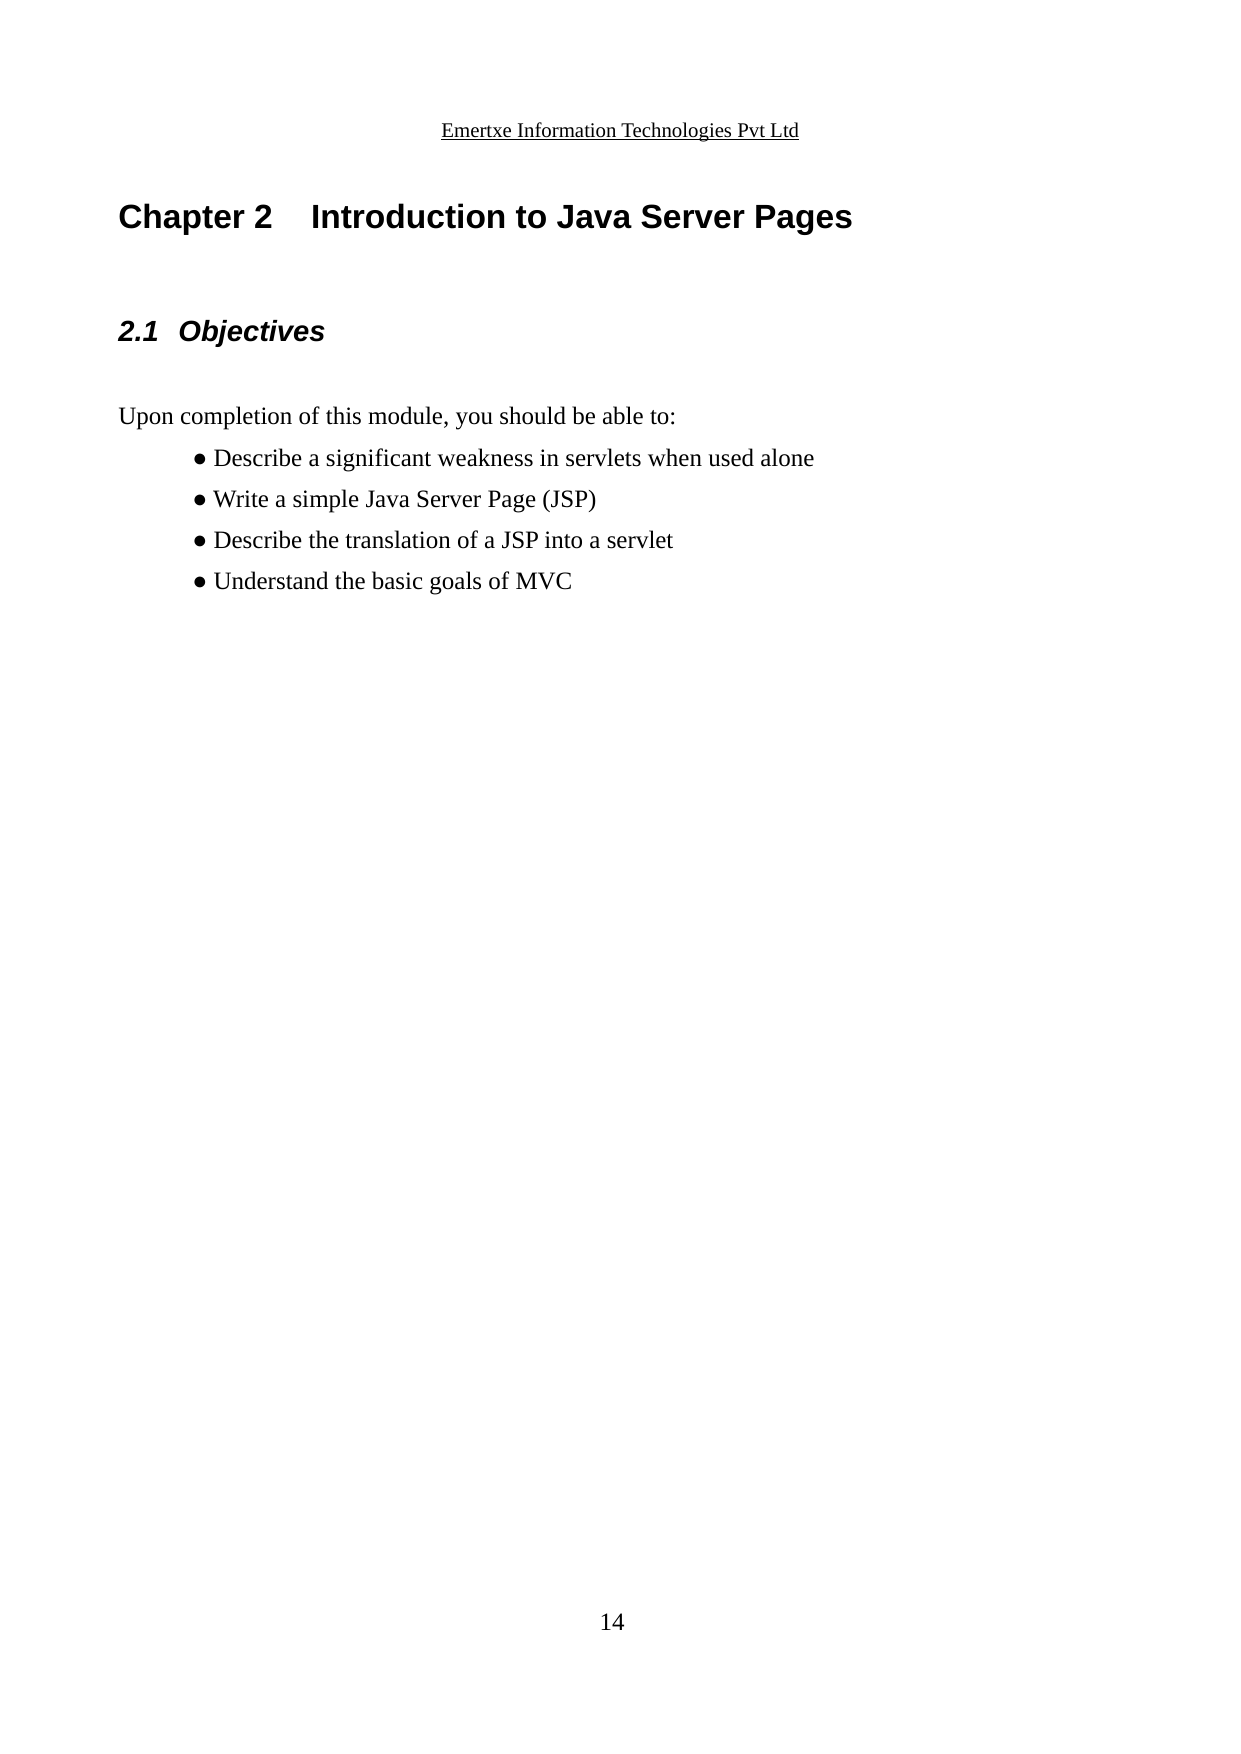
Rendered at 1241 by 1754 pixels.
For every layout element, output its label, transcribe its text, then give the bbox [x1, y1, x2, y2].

text ● Understand the basic goals of MVC [118, 566, 1122, 595]
subtitle Objectives [118, 314, 1122, 348]
text ● Describe a significant weakness in servlets when used alone [118, 443, 1122, 471]
text ● Describe the translation of a JSP into a servlet [118, 525, 1122, 554]
subtitle Introduction to Java Server Pages [118, 197, 1122, 235]
text Upon completion of this module, you should be able to: [118, 401, 1122, 430]
text ● Write a simple Java Server Page (JSP) [118, 484, 1122, 513]
